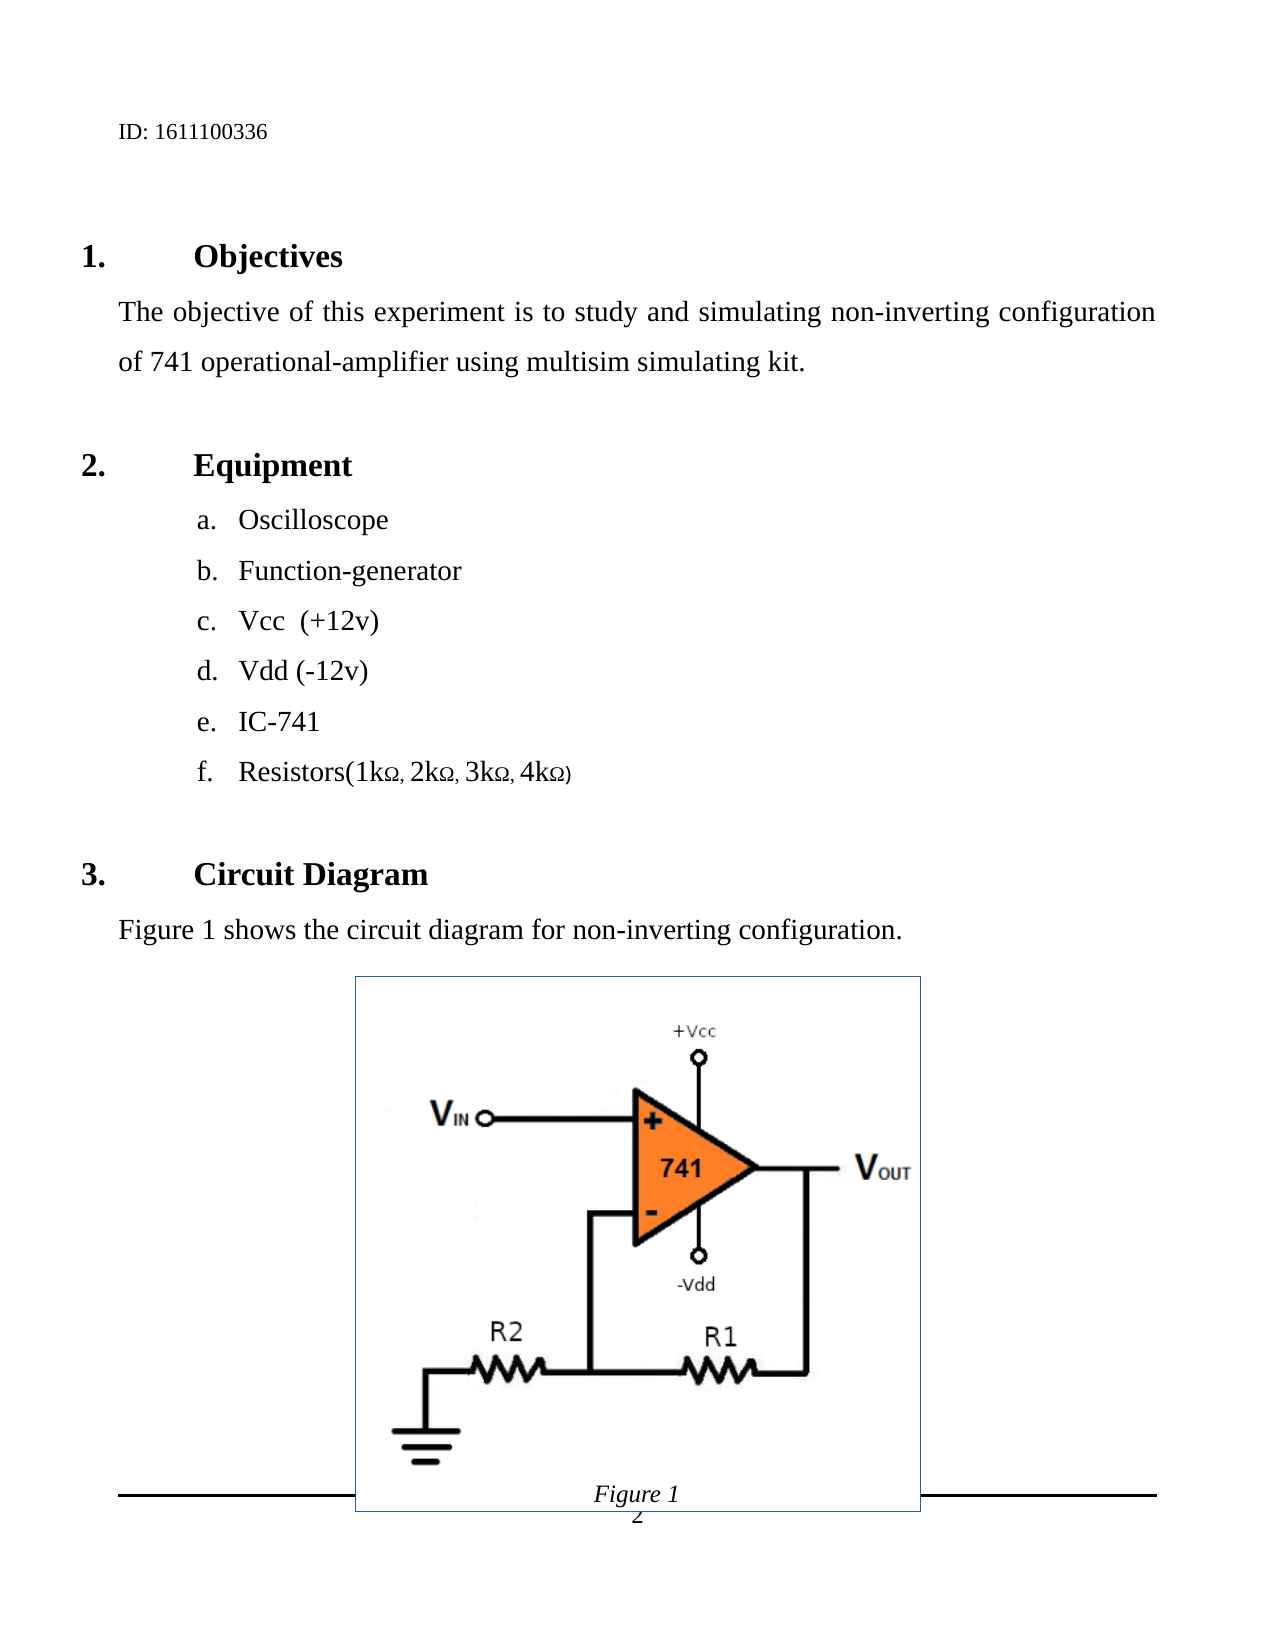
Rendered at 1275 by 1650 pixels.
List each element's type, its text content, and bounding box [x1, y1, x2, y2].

list Oscilloscope [197, 502, 1157, 536]
list Objectives [81, 237, 1157, 275]
list Resistors(1kΩ, 2kΩ, 3kΩ, 4kΩ) [197, 754, 1157, 788]
list The objective of this experiment is to study and simulating non-inverting configuration of 741 operational-amplifier using multisim simulating kit. [81, 294, 1157, 378]
list Equipment [81, 445, 1157, 483]
list IC-741 [197, 704, 1157, 737]
list Vcc (+12v) [197, 603, 1157, 637]
picture [357, 991, 918, 1480]
list Vdd (-12v) [197, 653, 1157, 687]
text ID: 1611100336 [118, 118, 1157, 144]
list Figure 1 shows the circuit diagram for non-inverting configuration. [81, 912, 1157, 946]
text Figure 1 [358, 1480, 917, 1508]
list Function-generator [197, 553, 1157, 586]
list Circuit Diagram [81, 855, 1157, 893]
